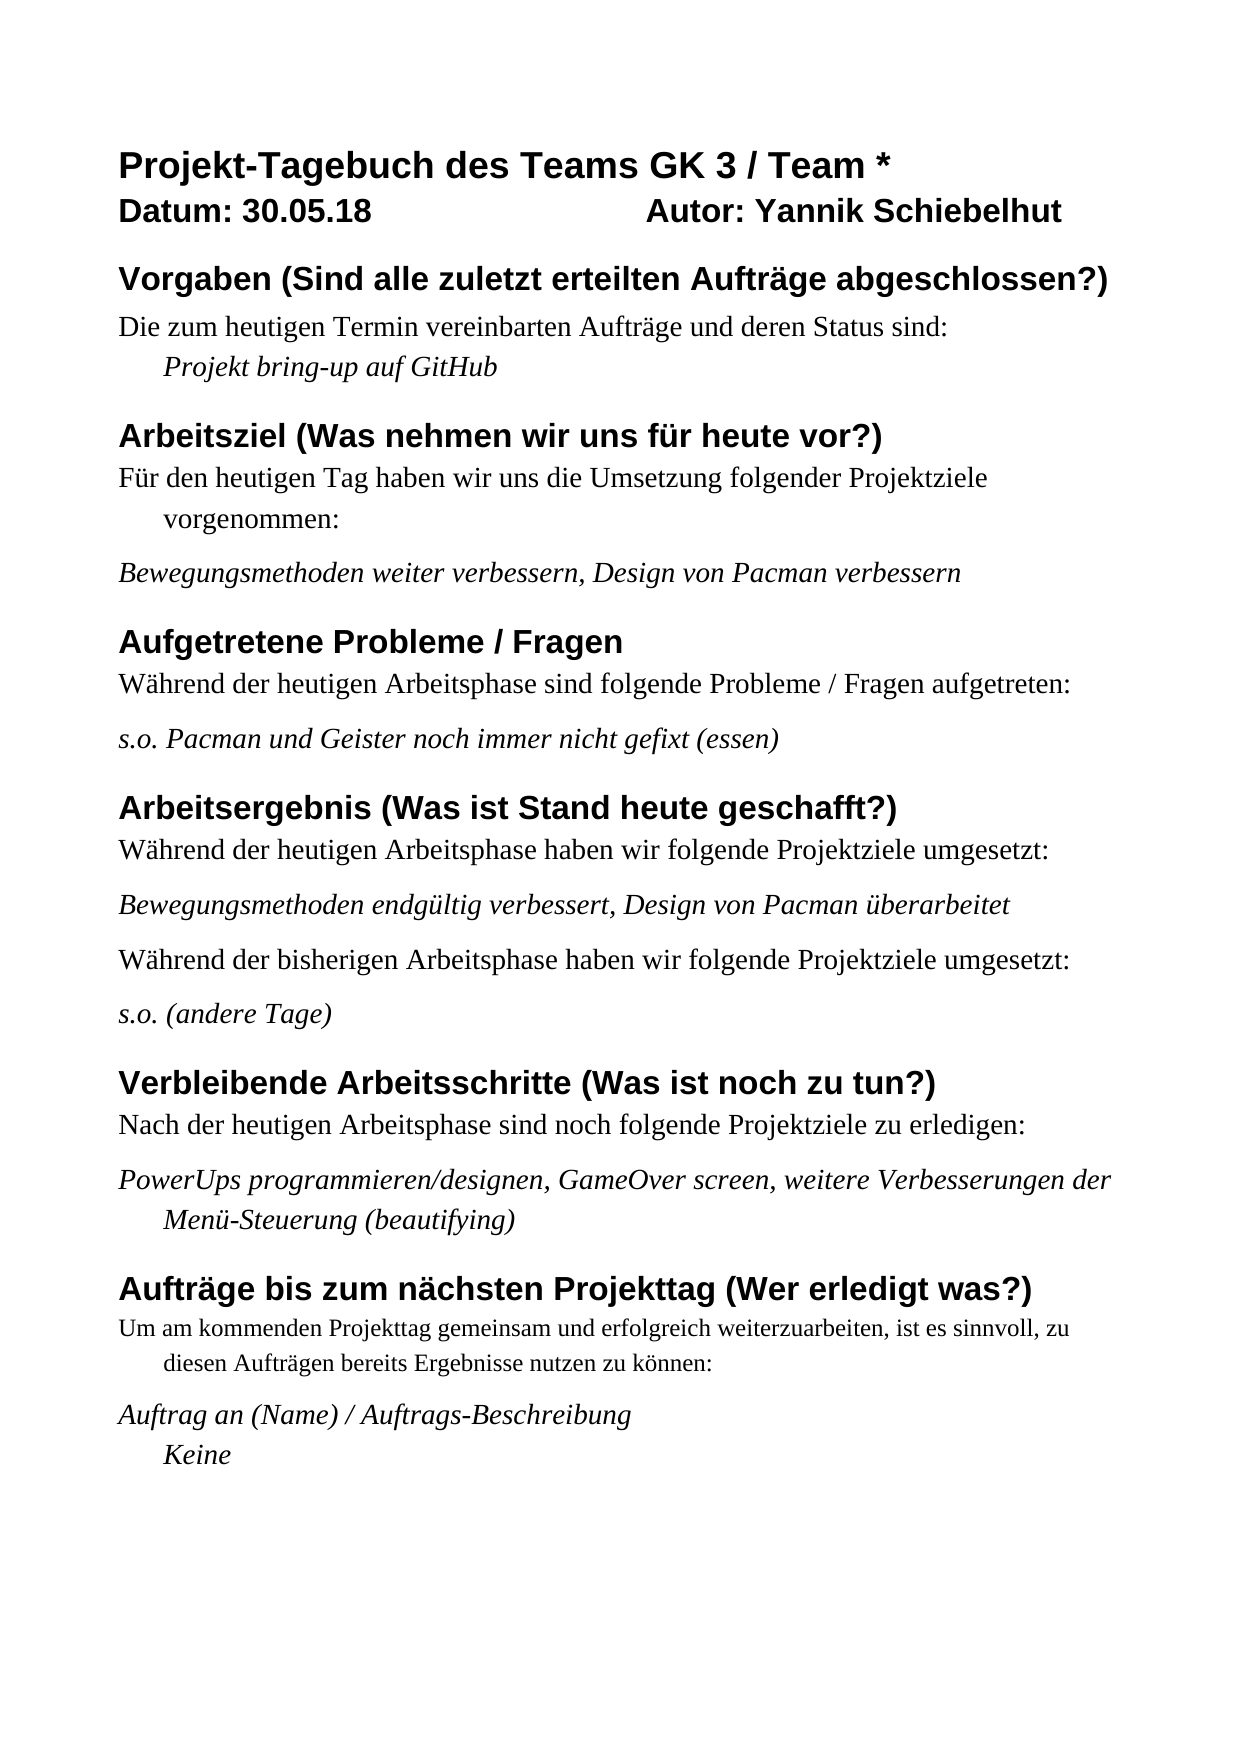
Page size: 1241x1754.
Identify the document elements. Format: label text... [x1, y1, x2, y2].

list Nach der heutigen Arbeitsphase sind noch folgende Projektziele zu erledigen: [118, 1107, 1122, 1141]
list PowerUps programmieren/designen, GameOver screen, weitere Verbesserungen der Menü-Steuerung (beautifying) [118, 1162, 1122, 1236]
list Während der heutigen Arbeitsphase haben wir folgende Projektziele umgesetzt: [118, 832, 1122, 866]
list Während der bisherigen Arbeitsphase haben wir folgende Projektziele umgesetzt: [118, 942, 1122, 975]
list Arbeitsziel (Was nehmen wir uns für heute vor?) [118, 416, 1122, 454]
list Bewegungsmethoden weiter verbessern, Design von Pacman verbessern [118, 556, 1122, 589]
list Bewegungsmethoden endgültig verbessert, Design von Pacman überarbeitet [118, 887, 1122, 921]
list Aufgetretene Probleme / Fragen [118, 622, 1122, 661]
list Auftrag an (Name) / Auftrags-Beschreibung Keine [118, 1397, 1122, 1471]
list Während der heutigen Arbeitsphase sind folgende Probleme / Fragen aufgetreten: [118, 666, 1122, 700]
list Für den heutigen Tag haben wir uns die Umsetzung folgender Projektziele vorgenommen: [118, 461, 1122, 534]
list Um am kommenden Projekttag gemeinsam und erfolgreich weiterzuarbeiten, ist es sinnvoll, zu diesen Aufträgen bereits Ergebnisse nutzen zu können: [118, 1313, 1122, 1377]
list Arbeitsergebnis (Was ist Stand heute geschafft?) [118, 788, 1122, 826]
list Die zum heutigen Termin vereinbarten Aufträge und deren Status sind: Projekt bring-up auf GitHub [118, 309, 1122, 383]
list s.o. (andere Tage) [118, 997, 1122, 1030]
list Aufträge bis zum nächsten Projekttag (Wer erledigt was?) [118, 1269, 1122, 1307]
list s.o. Pacman und Geister noch immer nicht gefixt (essen) [118, 721, 1122, 755]
list Vorgaben (Sind alle zuletzt erteilten Aufträge abgeschlossen?) [118, 259, 1122, 298]
list Verbleibende Arbeitsschritte (Was ist noch zu tun?) [118, 1063, 1122, 1102]
list Datum: 30.05.18 Autor: Yannik Schiebelhut [118, 191, 1122, 230]
